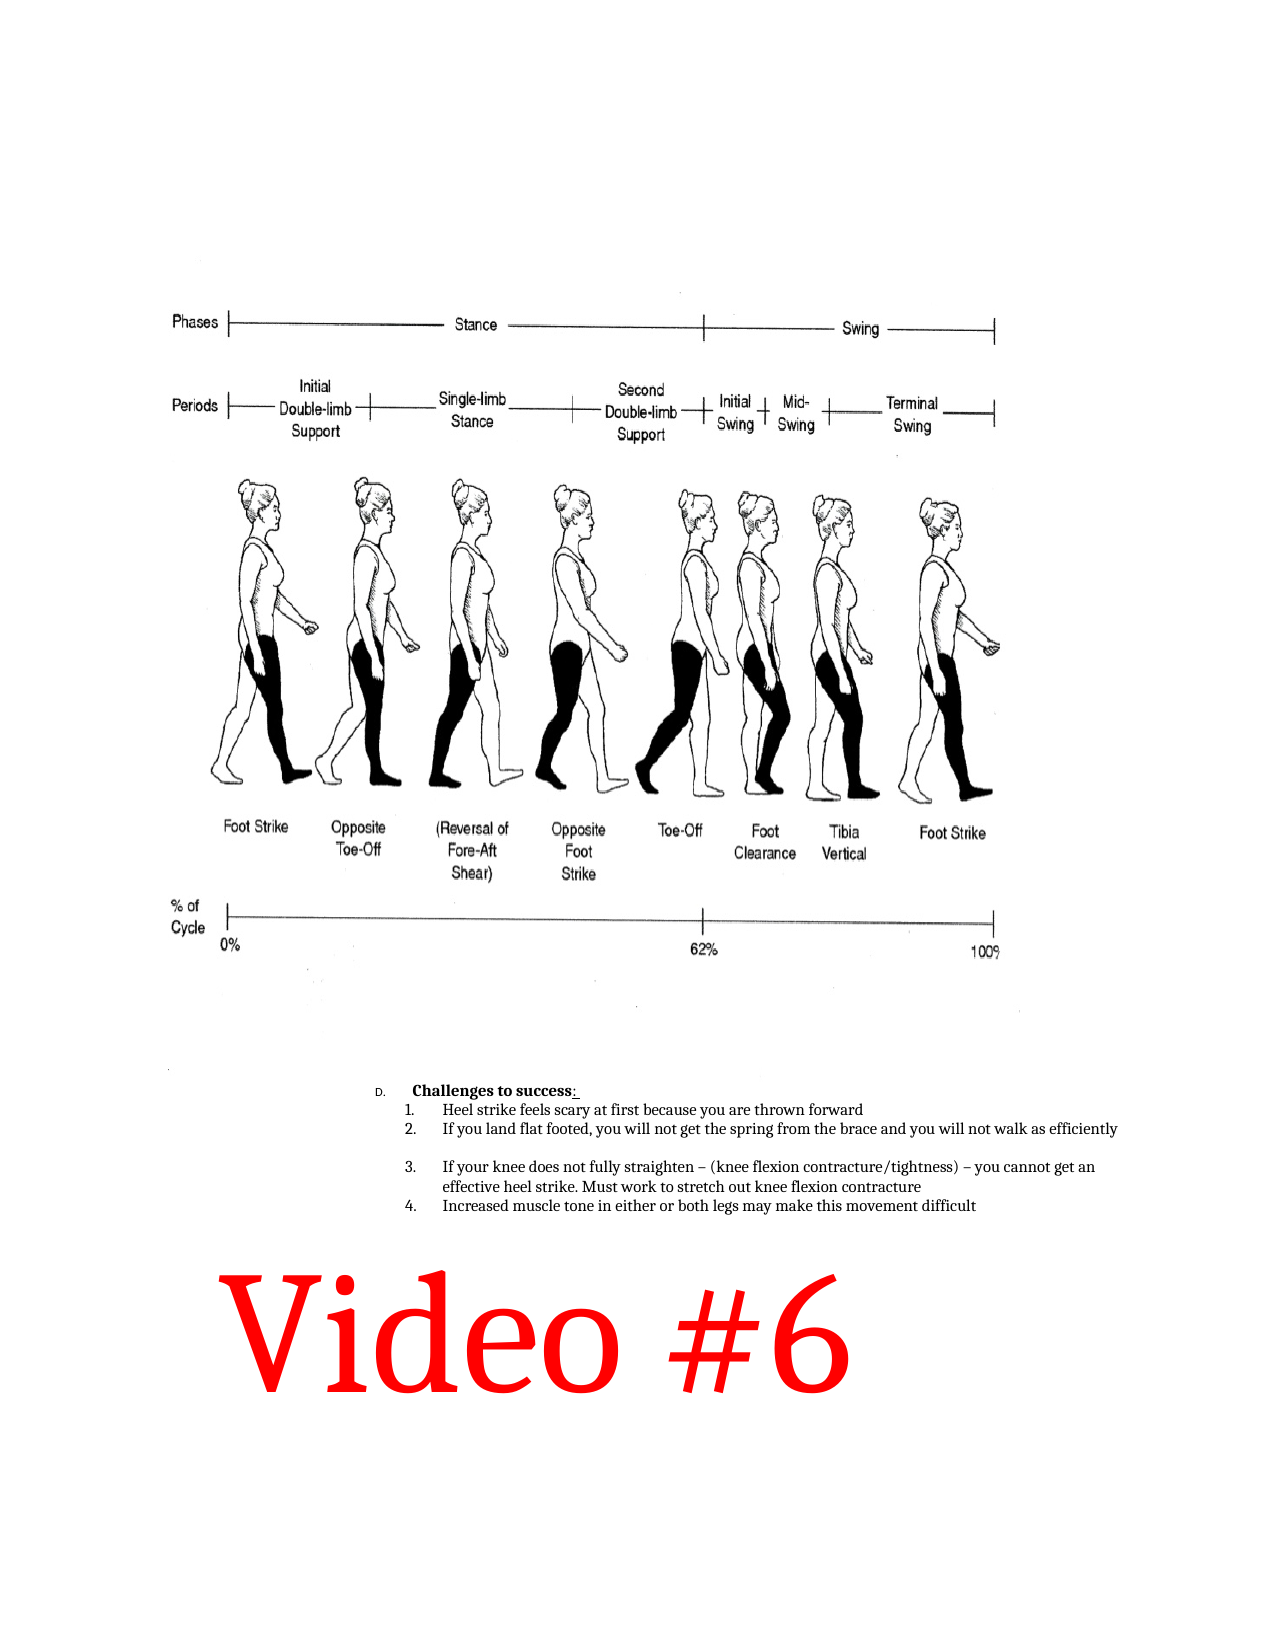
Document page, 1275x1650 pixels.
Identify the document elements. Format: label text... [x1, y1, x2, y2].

list Challenges to success: [375, 695, 1125, 1100]
picture [140, 237, 1041, 1082]
list If your knee does not fully straighten – (knee flexion contracture/tightness) – you cannot get an effective heel strike. Must work to stretch out knee flexion contracture [405, 1158, 1125, 1196]
list Heel strike feels scary at first because you are thrown forward [405, 1100, 1125, 1119]
list Increased muscle tone in either or both legs may make this movement difficult [405, 1196, 1125, 1215]
text Video #6 [218, 1234, 1125, 1436]
list If you land flat footed, you will not get the spring from the brace and you will not walk as efficiently [405, 1119, 1125, 1158]
